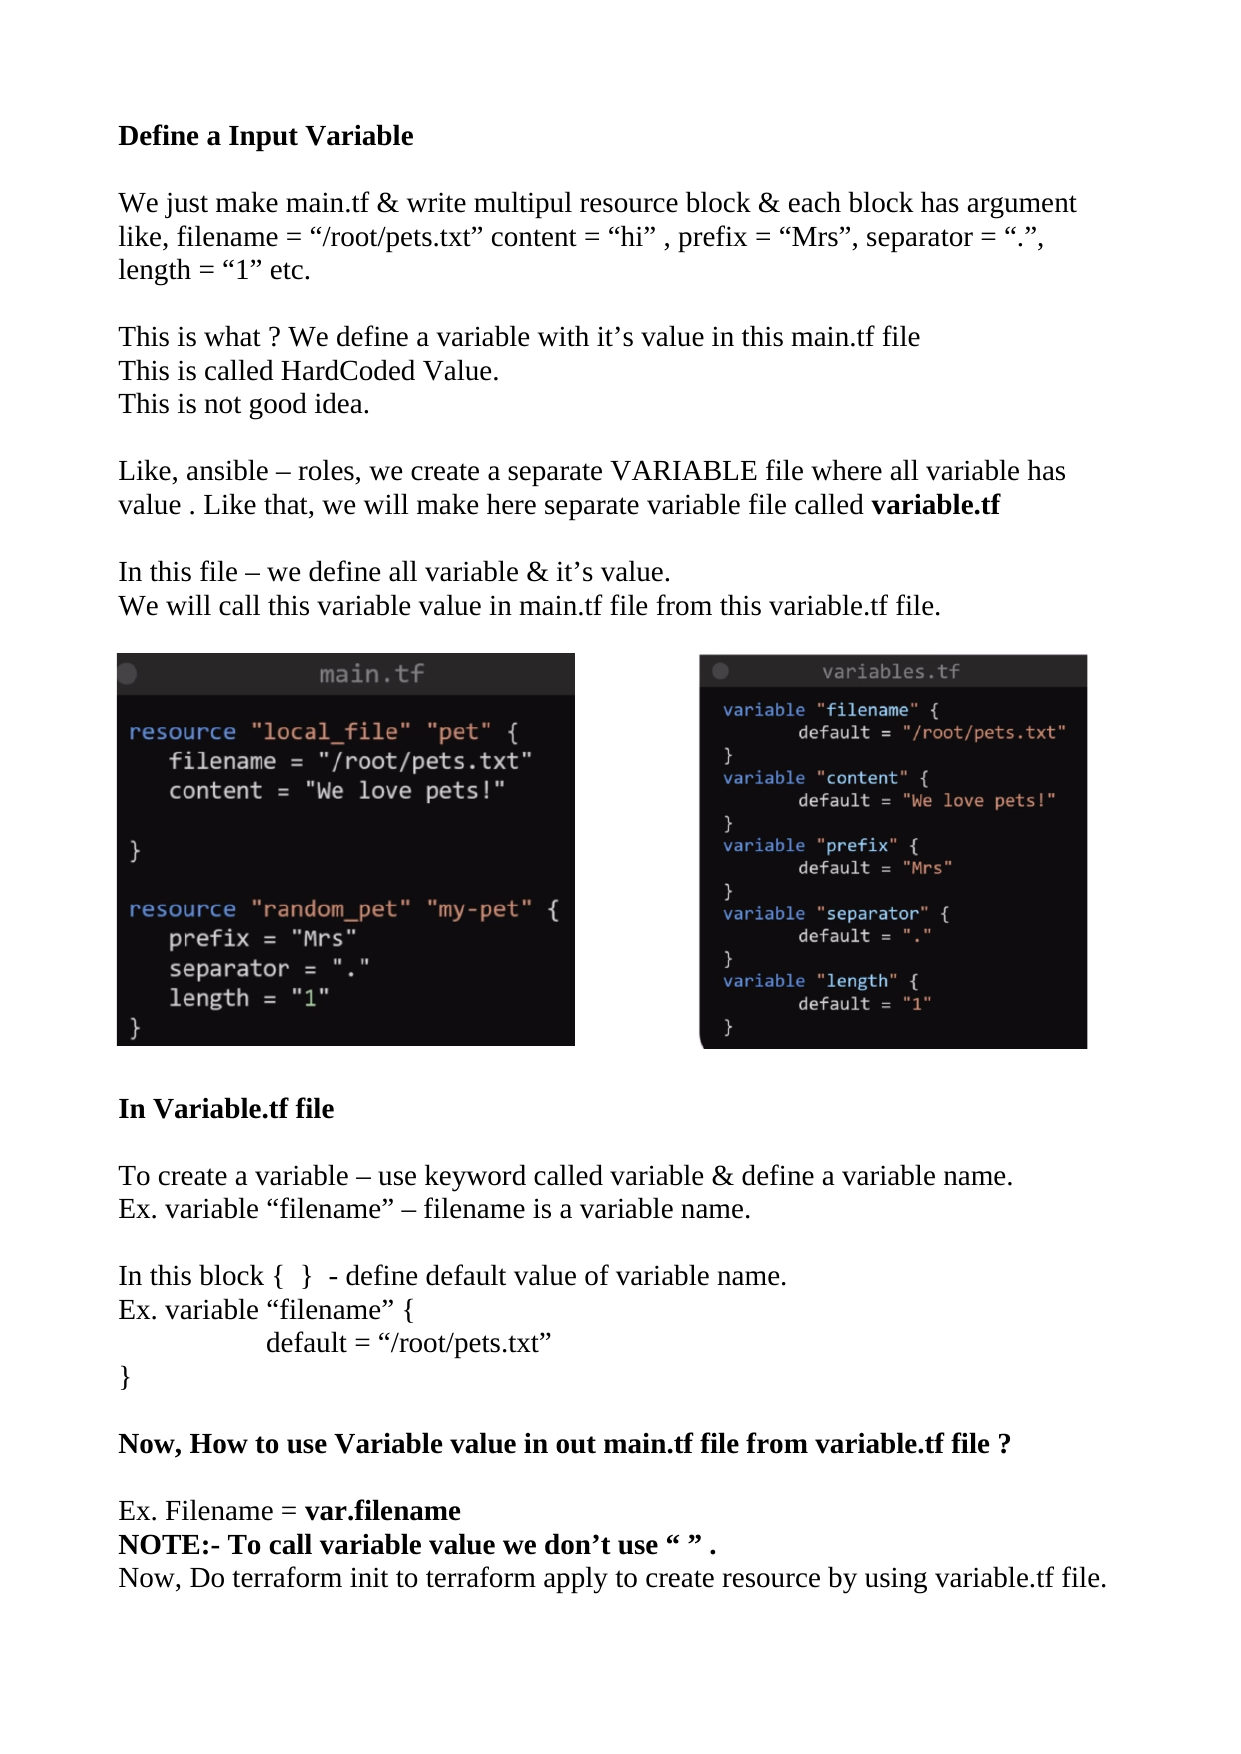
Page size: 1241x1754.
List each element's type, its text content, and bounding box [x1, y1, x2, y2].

text This is not good idea. [118, 386, 1122, 420]
picture [900, 651, 1088, 1049]
text Ex. Filename = var.filename [118, 1493, 1122, 1527]
text Ex. variable “filename” – filename is a variable name. [118, 1191, 1122, 1225]
text Define a Input Variable [118, 118, 1122, 152]
text We will call this variable value in main.tf file from this variable.tf file. [118, 588, 1122, 621]
picture [116, 653, 190, 1046]
text NOTE:- To call variable value we don’t use “ ” . [118, 1527, 1122, 1560]
text Now, How to use Variable value in out main.tf file from variable.tf file ? [118, 1426, 1122, 1460]
text In this file – we define all variable & it’s value. [118, 554, 1122, 588]
text In this block { } - define default value of variable name. [118, 1258, 1122, 1292]
text default = “/root/pets.txt” [118, 1326, 1122, 1359]
text This is what ? We define a variable with it’s value in this main.tf file [118, 319, 1122, 353]
text Like, ansible – roles, we create a separate VARIABLE file where all variable has value . Like that, we will make here separate variable file called variable.tf [118, 453, 1122, 521]
text We just make main.tf & write multipul resource block & each block has argument like, filename = “/root/pets.txt” content = “hi” , prefix = “Mrs”, separator = “.”, length = “1” etc. [118, 185, 1122, 286]
text } [118, 1359, 1122, 1393]
text In Variable.tf file [118, 1091, 1122, 1124]
text Ex. variable “filename” { [118, 1292, 1122, 1326]
text To create a variable – use keyword called variable & define a variable name. [118, 1158, 1122, 1191]
text Now, Do terraform init to terraform apply to create resource by using variable.tf file. [118, 1560, 1122, 1594]
text This is called HardCoded Value. [118, 353, 1122, 386]
